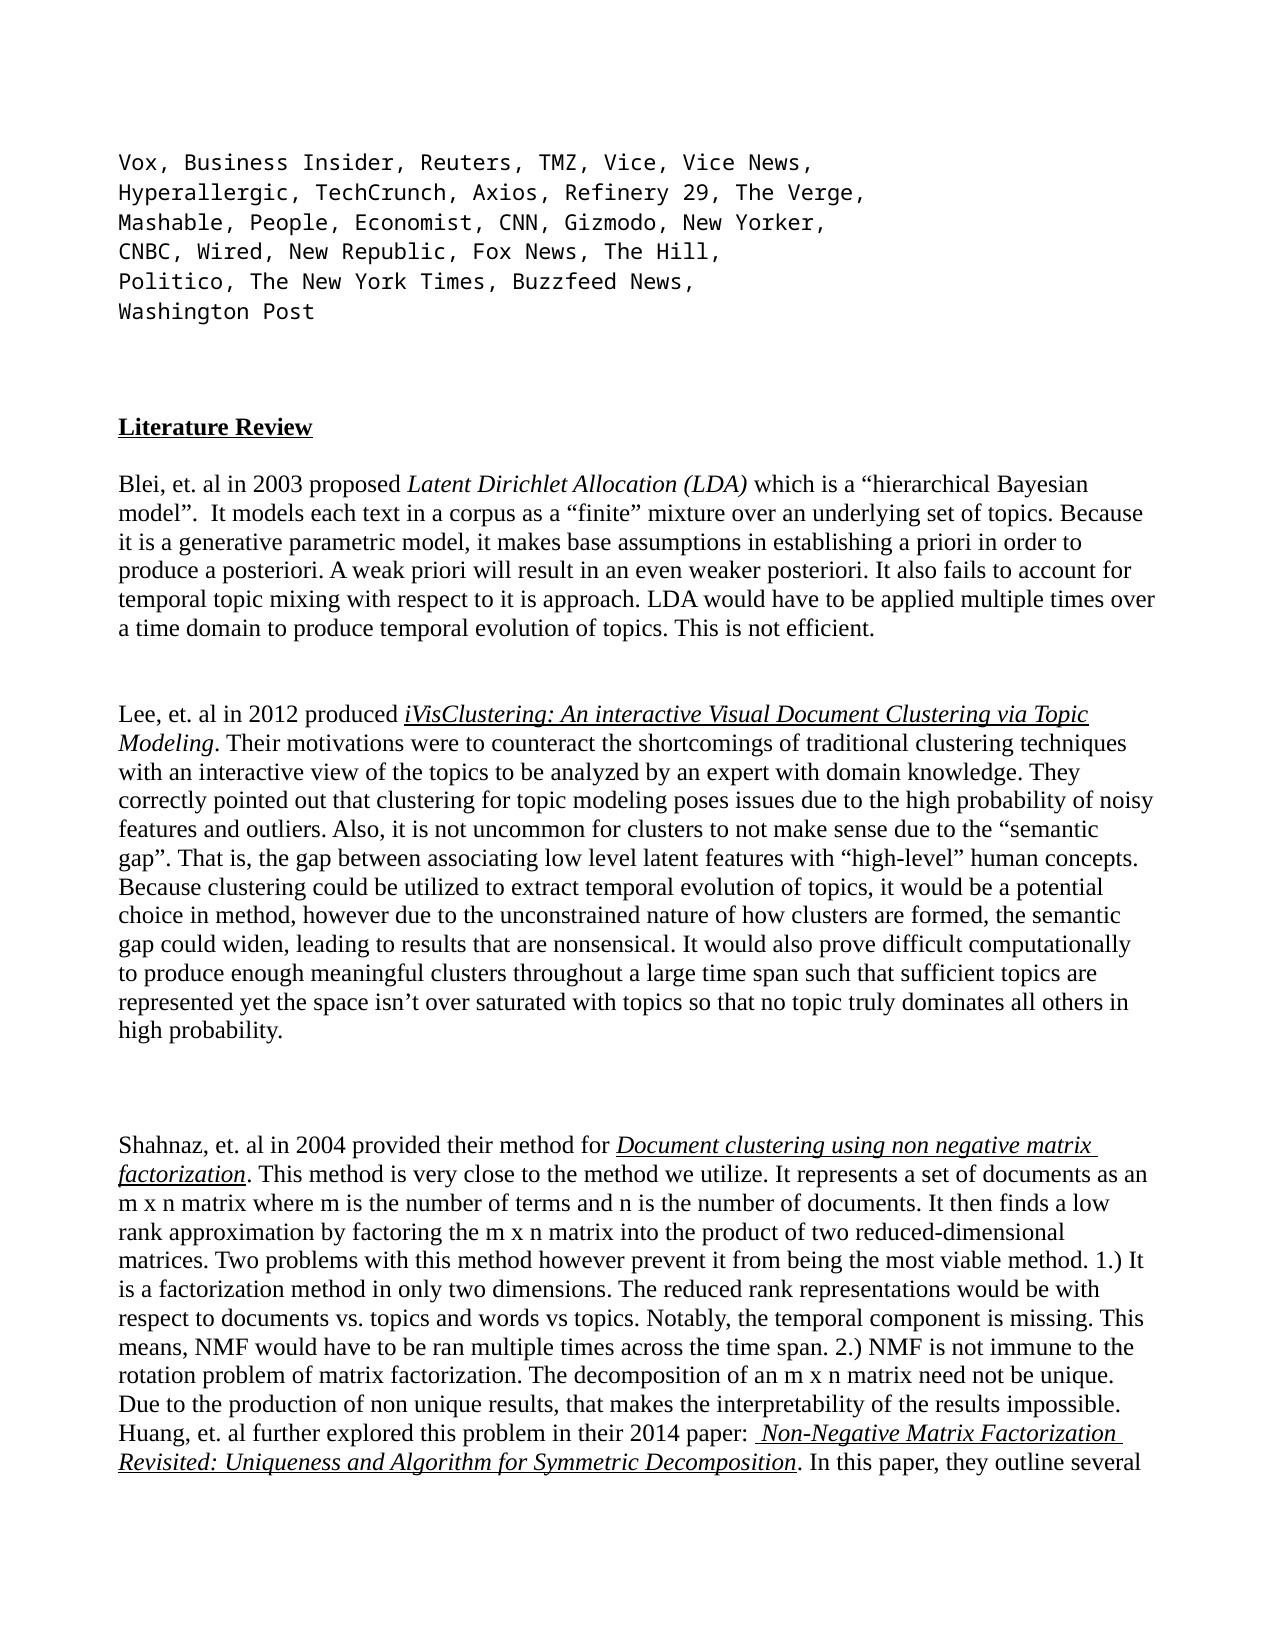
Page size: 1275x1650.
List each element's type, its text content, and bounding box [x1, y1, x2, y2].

text Mashable, People, Economist, CNN, Gizmodo, New Yorker, [118, 206, 1157, 236]
text CNBC, Wired, New Republic, Fox News, The Hill, [118, 236, 1157, 266]
text Blei, et. al in 2003 proposed Latent Dirichlet Allocation (LDA) which is a “hierarchical Bayesian model”. It models each text in a corpus as a “finite” mixture over an underlying set of topics. Because it is a generative parametric model, it makes base assumptions in establishing a priori in order to produce a posteriori. A weak priori will result in an even weaker posteriori. It also fails to account for temporal topic mixing with respect to it is approach. LDA would have to be applied multiple times over a time domain to produce temporal evolution of topics. This is not efficient. [118, 469, 1157, 642]
text Washington Post [118, 296, 1157, 326]
text Hyperallergic, TechCrunch, Axios, Refinery 29, The Verge, [118, 177, 1157, 206]
text Shahnaz, et. al in 2004 provided their method for Document clustering using non negative matrix factorization. This method is very close to the method we utilize. It represents a set of documents as an m x n matrix where m is the number of terms and n is the number of documents. It then finds a low rank approximation by factoring the m x n matrix into the product of two reduced-dimensional matrices. Two problems with this method however prevent it from being the most viable method. 1.) It is a factorization method in only two dimensions. The reduced rank representations would be with respect to documents vs. topics and words vs topics. Notably, the temporal component is missing. This means, NMF would have to be ran multiple times across the time span. 2.) NMF is not immune to the rotation problem of matrix factorization. The decomposition of an m x n matrix need not be unique. Due to the production of non unique results, that makes the interpretability of the results impossible. Huang, et. al further explored this problem in their 2014 paper: Non-Negative Matrix Factorization Revisited: Uniqueness and Algorithm for Symmetric Decomposition. In this paper, they outline several [118, 1131, 1157, 1476]
text Politico, The New York Times, Buzzfeed News, [118, 266, 1157, 296]
text Literature Review [118, 412, 1157, 441]
text Lee, et. al in 2012 produced iVisClustering: An interactive Visual Document Clustering via Topic Modeling. Their motivations were to counteract the shortcomings of traditional clustering techniques with an interactive view of the topics to be analyzed by an expert with domain knowledge. They correctly pointed out that clustering for topic modeling poses issues due to the high probability of noisy features and outliers. Also, it is not uncommon for clusters to not make sense due to the “semantic gap”. That is, the gap between associating low level latent features with “high-level” human concepts. Because clustering could be utilized to extract temporal evolution of topics, it would be a potential choice in method, however due to the unconstrained nature of how clusters are formed, the semantic gap could widen, leading to results that are nonsensical. It would also prove difficult computationally to produce enough meaningful clusters throughout a large time span such that sufficient topics are represented yet the space isn’t over saturated with topics so that no topic truly dominates all others in high probability. [118, 699, 1157, 1044]
text Vox, Business Insider, Reuters, TMZ, Vice, Vice News, [118, 147, 1157, 177]
